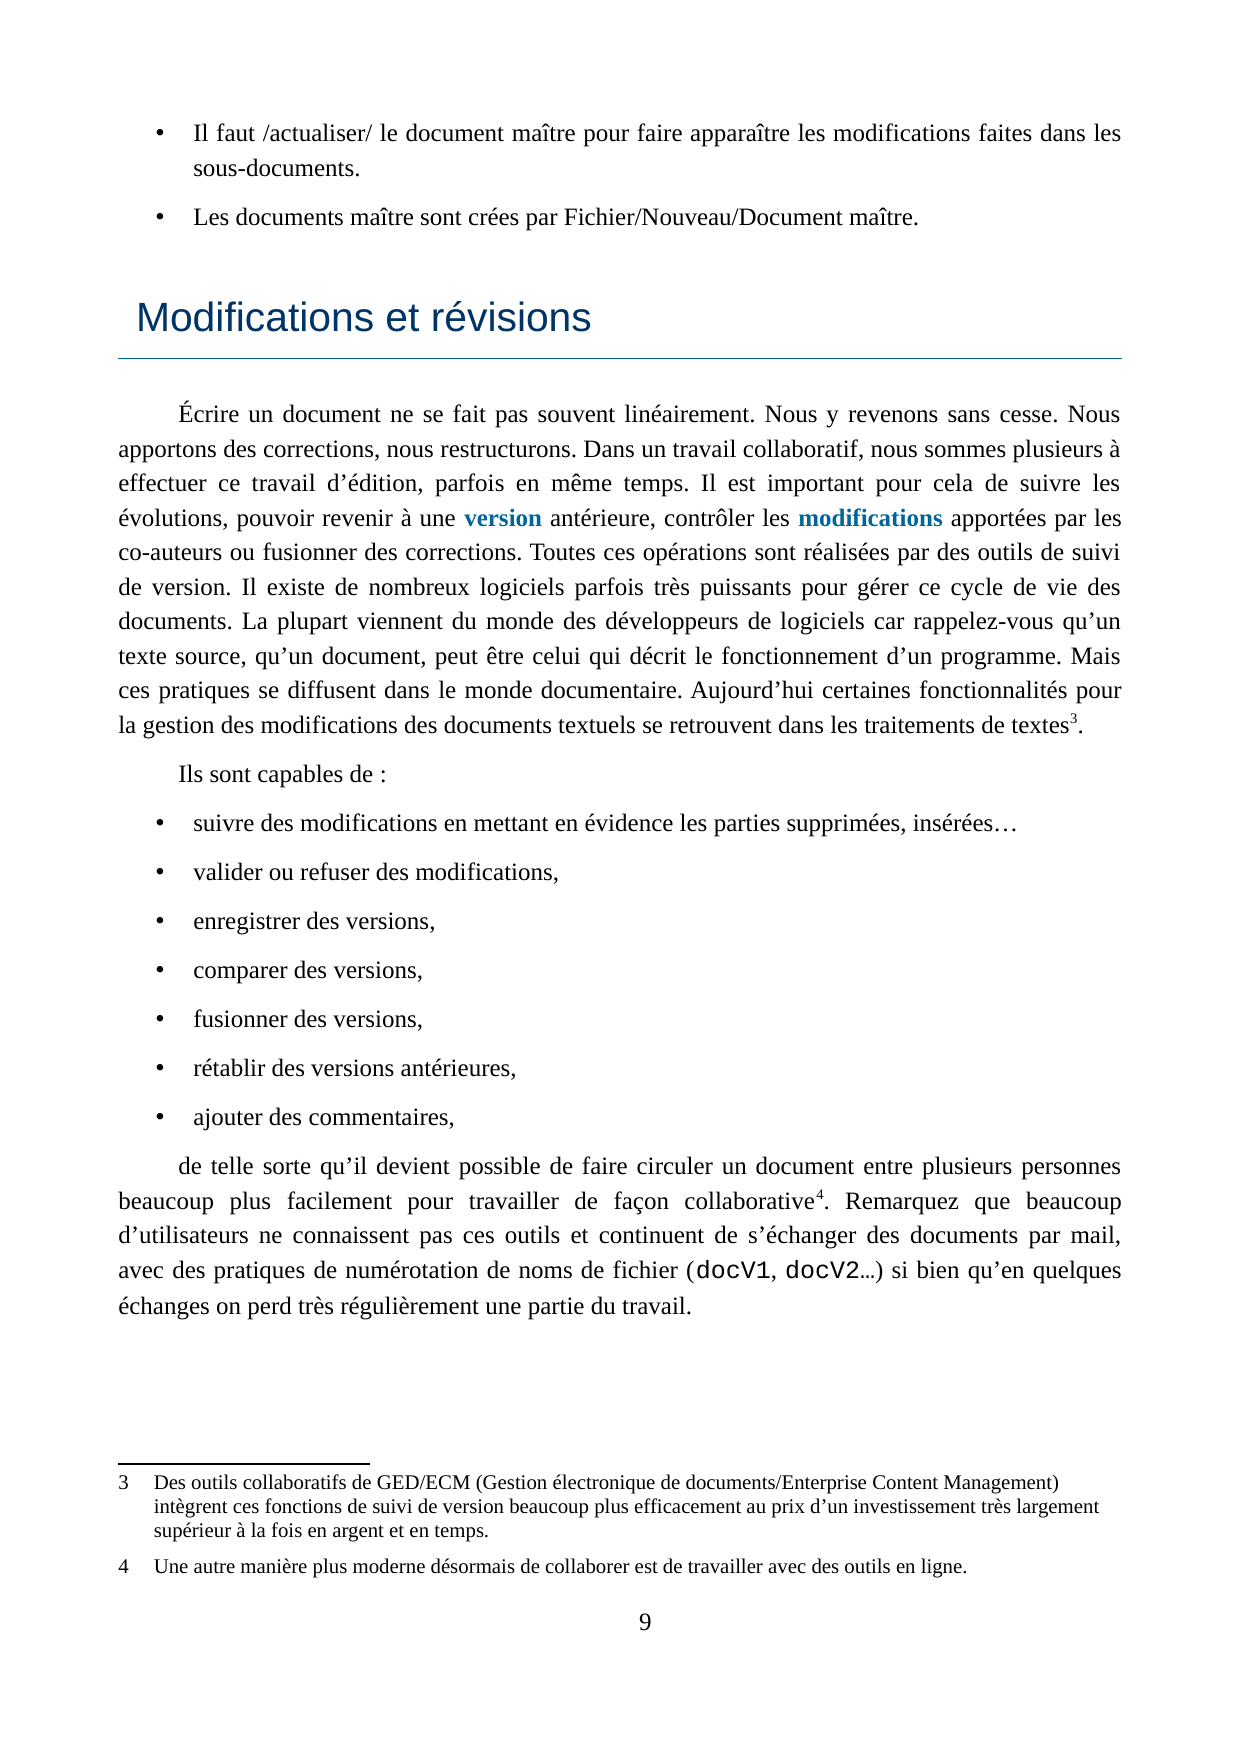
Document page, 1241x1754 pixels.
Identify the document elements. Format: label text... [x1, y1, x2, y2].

list suivre des modifications en mettant en évidence les parties supprimées, insérées… [156, 808, 1122, 837]
list Les documents maître sont crées par Fichier/Nouveau/Document maître. [156, 202, 1122, 230]
text Ils sont capables de : [118, 759, 1122, 787]
list comparer des versions, [156, 955, 1122, 984]
list Il faut /actualiser/ le document maître pour faire apparaître les modifications faites dans les sous-documents. [156, 118, 1122, 181]
list rétablir des versions antérieures, [156, 1053, 1122, 1082]
text Écrire un document ne se fait pas souvent linéairement. Nous y revenons sans cesse. Nous apportons des corrections, nous restructurons. Dans un travail collaboratif, nous sommes plusieurs à effectuer ce travail d’édition, parfois en même temps. Il est important pour cela de suivre les évolutions, pouvoir revenir à une version antérieure, contrôler les modifications apportées par les co-auteurs ou fusionner des corrections. Toutes ces opérations sont réalisées par des outils de suivi de version. Il existe de nombreux logiciels parfois très puissants pour gérer ce cycle de vie des documents. La plupart viennent du monde des développeurs de logiciels car rappelez-vous qu’un texte source, qu’un document, peut être celui qui décrit le fonctionnement d’un programme. Mais ces pratiques se diffusent dans le monde documentaire. Aujourd’hui certaines fonctionnalités pour la gestion des modifications des documents textuels se retrouvent dans les traitements de textes. [118, 399, 1122, 738]
list ajouter des commentaires, [156, 1102, 1122, 1131]
subtitle Modifications et révisions [118, 276, 1122, 358]
list enregistrer des versions, [156, 906, 1122, 935]
list valider ou refuser des modifications, [156, 857, 1122, 886]
text Une autre manière plus moderne désormais de collaborer est de travailler avec des outils en ligne. [118, 1553, 1122, 1578]
text de telle sorte qu’il devient possible de faire circuler un document entre plusieurs personnes beaucoup plus facilement pour travailler de façon collaborative. Remarquez que beaucoup d’utilisateurs ne connaissent pas ces outils et continuent de s’échanger des documents par mail, avec des pratiques de numérotation de noms de fichier (docV1, docV2…) si bien qu’en quelques échanges on perd très régulièrement une partie du travail. [118, 1151, 1122, 1320]
text Des outils collaboratifs de GED/ECM (Gestion électronique de documents/Enterprise Content Management) intègrent ces fonctions de suivi de version beaucoup plus efficacement au prix d’un investissement très largement supérieur à la fois en argent et en temps. [118, 1469, 1122, 1542]
list fusionner des versions, [156, 1004, 1122, 1033]
